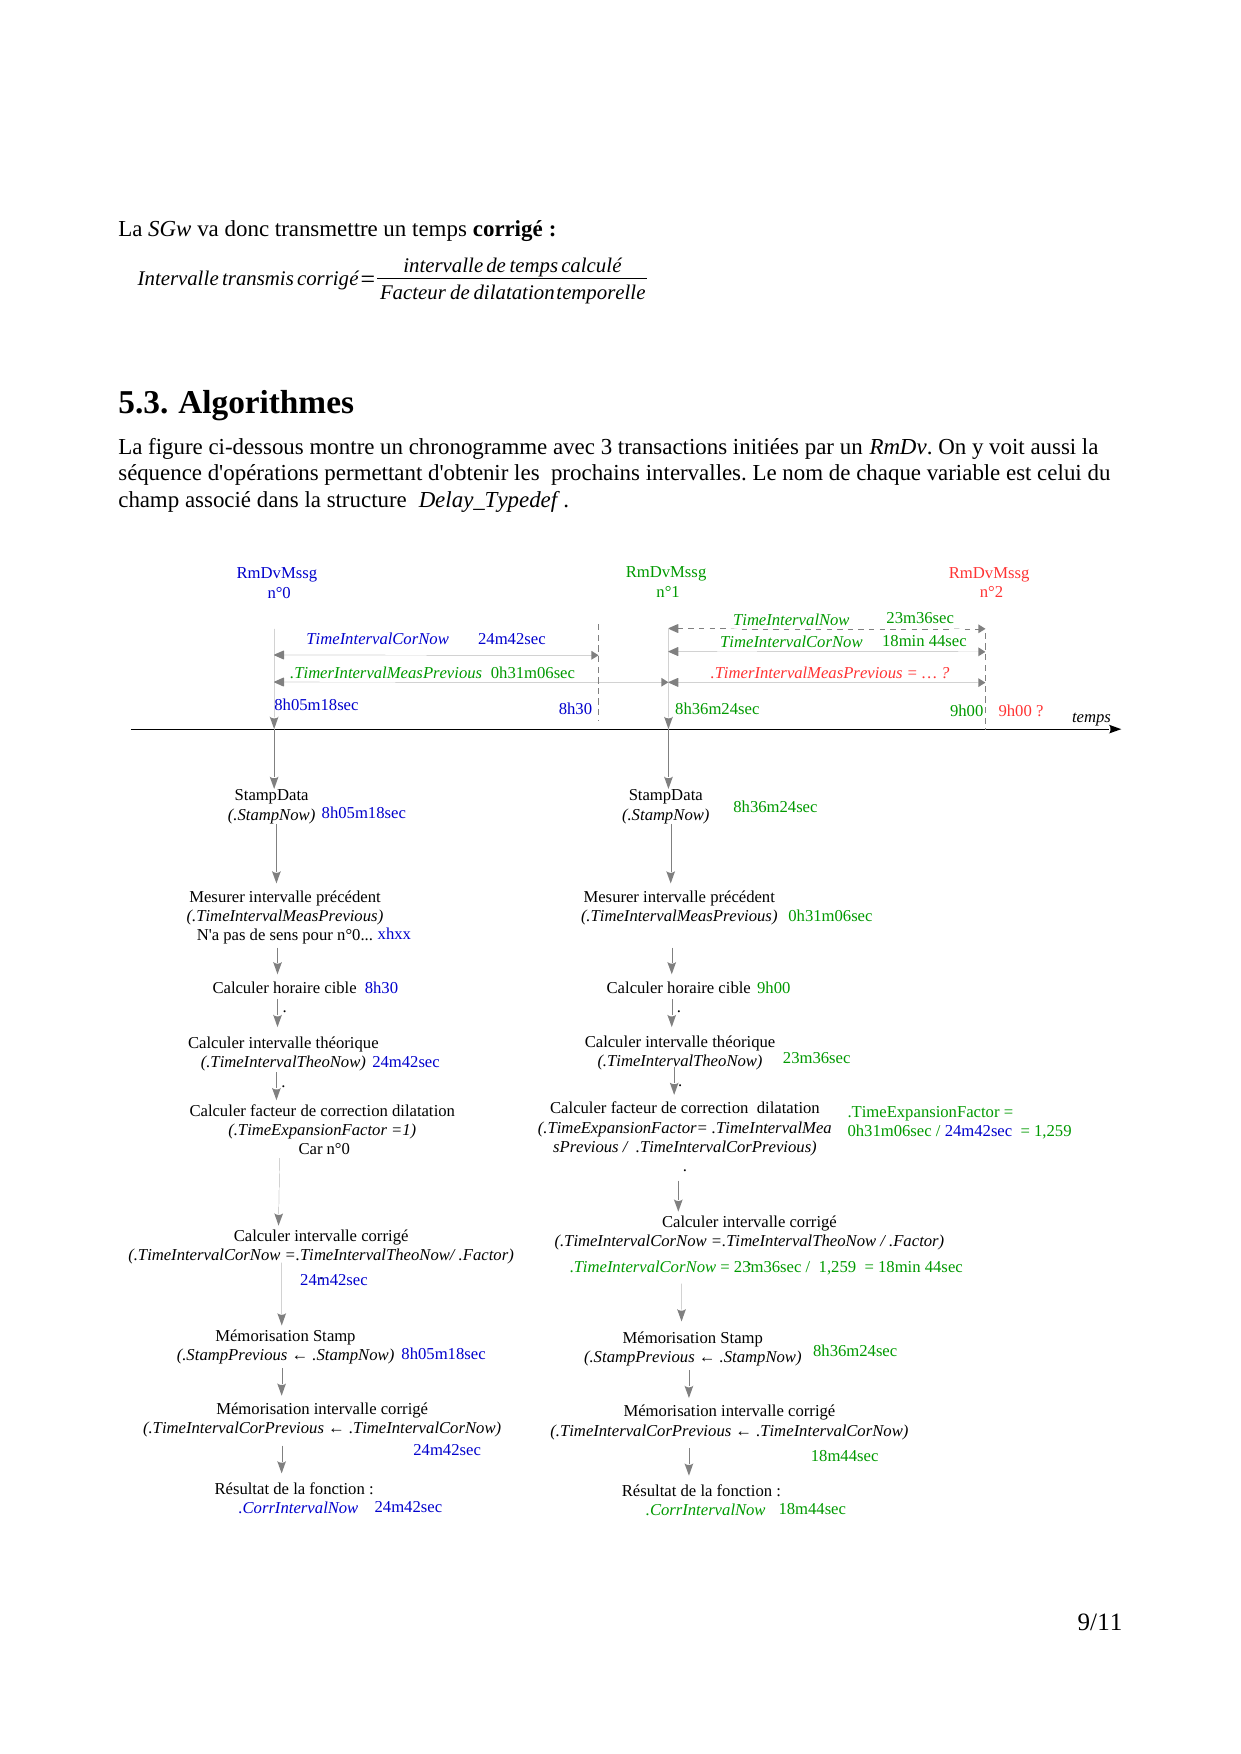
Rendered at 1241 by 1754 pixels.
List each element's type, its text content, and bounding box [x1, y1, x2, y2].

text La figure ci-dessous montre un chronogramme avec 3 transactions initiées par un RmDv. On y voit aussi la séquence d'opérations permettant d'obtenir les prochains intervalles. Le nom de chaque variable est celui du champ associé dans la structure Delay_Typedef . [118, 433, 1122, 512]
subtitle Algorithmes [118, 382, 1122, 420]
text La SGw va donc transmettre un temps corrigé : [118, 215, 1122, 242]
